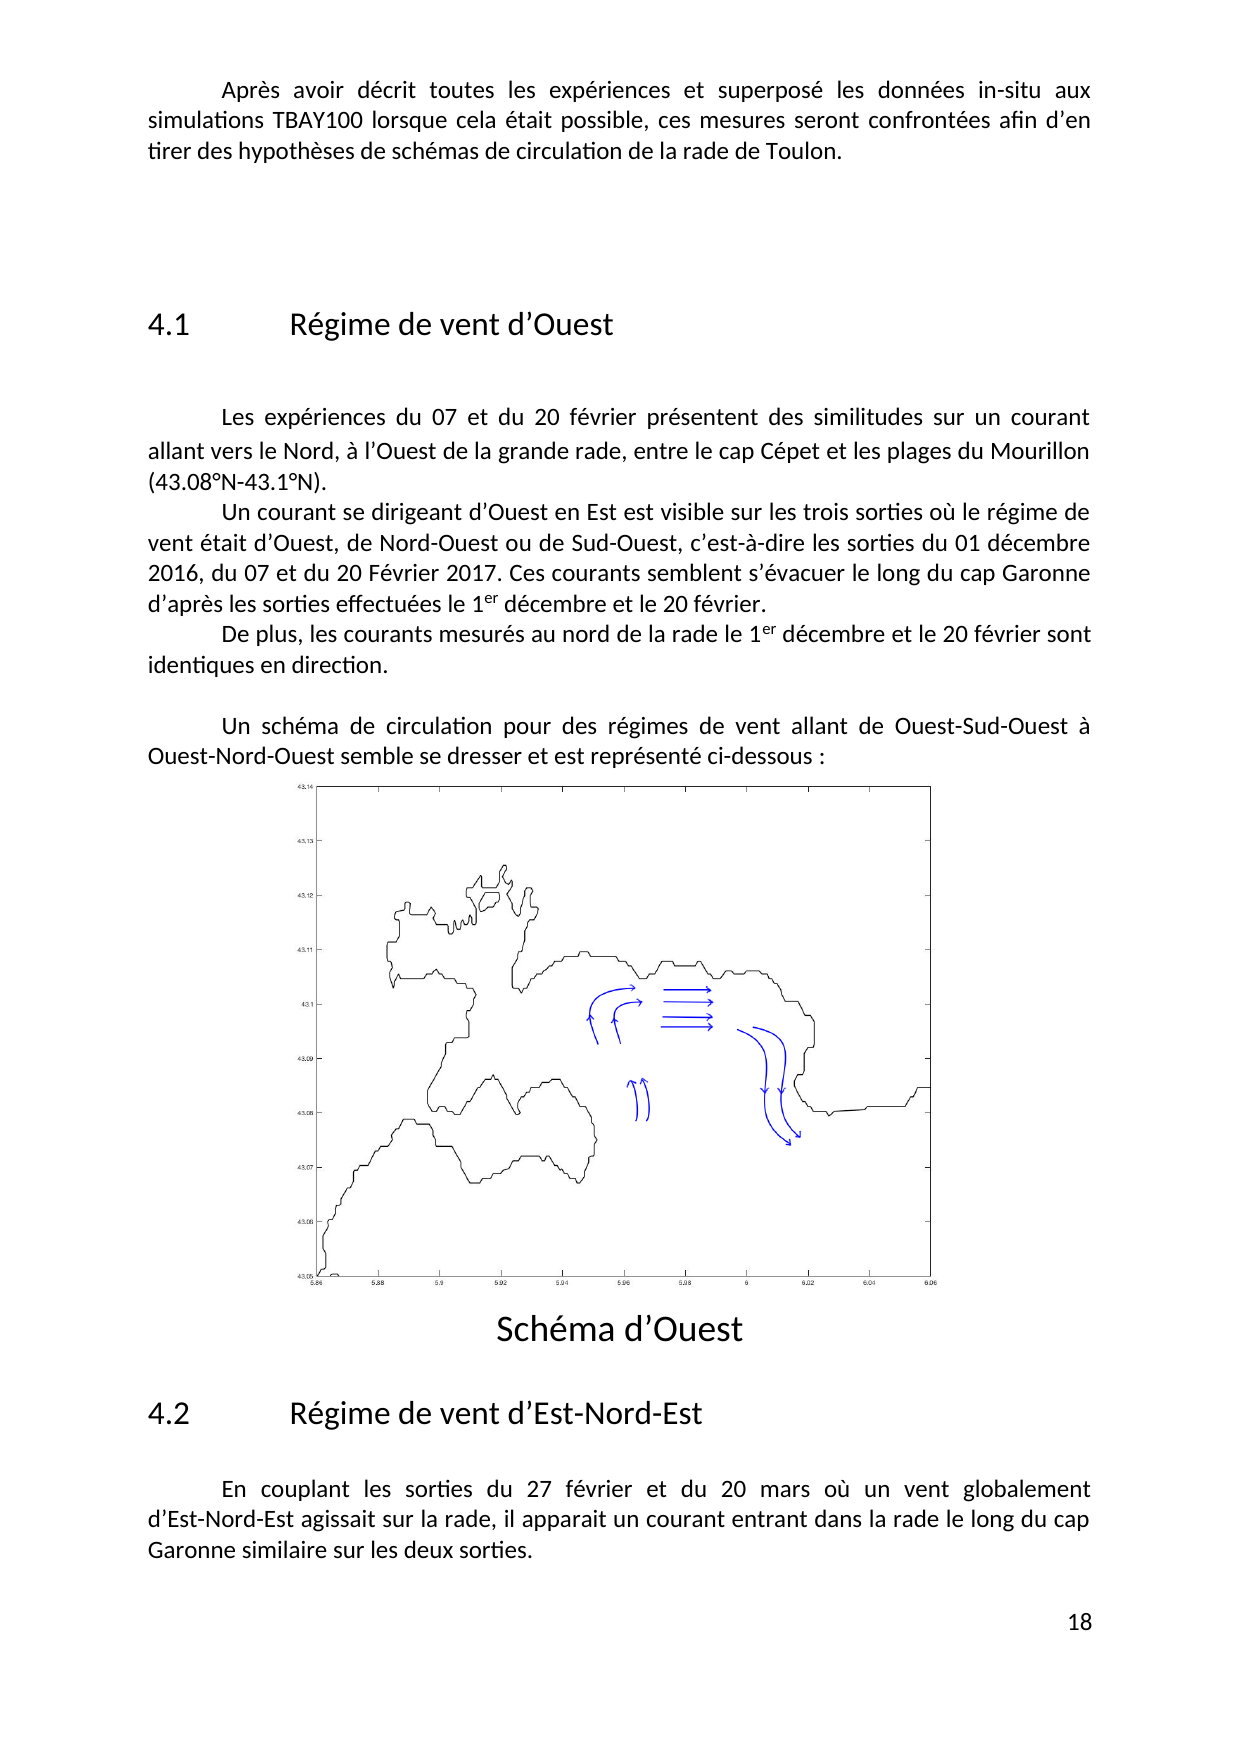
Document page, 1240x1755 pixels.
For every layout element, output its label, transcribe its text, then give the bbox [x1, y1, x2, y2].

text De plus, les courants mesurés au nord de la rade le 1er décembre et le 20 février sont identiques en direction. [148, 618, 1092, 679]
text Après avoir décrit toutes les expériences et superposé les données in-situ aux simulations TBAY100 lorsque cela était possible, ces mesures seront confrontées afin d’en tirer des hypothèses de schémas de circulation de la rade de Toulon. [148, 74, 1092, 165]
text Schéma d’Ouest [148, 1305, 1092, 1351]
text 4.1 Régime de vent d’Ouest [148, 303, 1092, 343]
text 4.2 Régime de vent d’Est-Nord-Est [148, 1392, 1092, 1432]
text Un schéma de circulation pour des régimes de vent allant de Ouest-Sud-Ouest à Ouest-Nord-Ouest semble se dresser et est représenté ci-dessous : [148, 710, 1092, 771]
text En couplant les sorties du 27 février et du 20 mars où un vent globalement d’Est-Nord-Est agissait sur la rade, il apparait un courant entrant dans la rade le long du cap Garonne similaire sur les deux sorties. [148, 1473, 1092, 1565]
text Les expériences du 07 et du 20 février présentent des similitudes sur un courant allant vers le Nord, à l’Ouest de la grande rade, entre le cap Cépet et les plages du Mourillon (43.08°N-43.1°N). Un courant se dirigeant d’Ouest en Est est visible sur les trois sorties où le régime de vent était d’Ouest, de Nord-Ouest ou de Sud-Ouest, c’est-à-dire les sorties du 01 décembre 2016, du 07 et du 20 Février 2017. Ces courants semblent s’évacuer le long du cap Garonne d’après les sorties effectuées le 1er décembre et le 20 février. [148, 389, 1092, 618]
